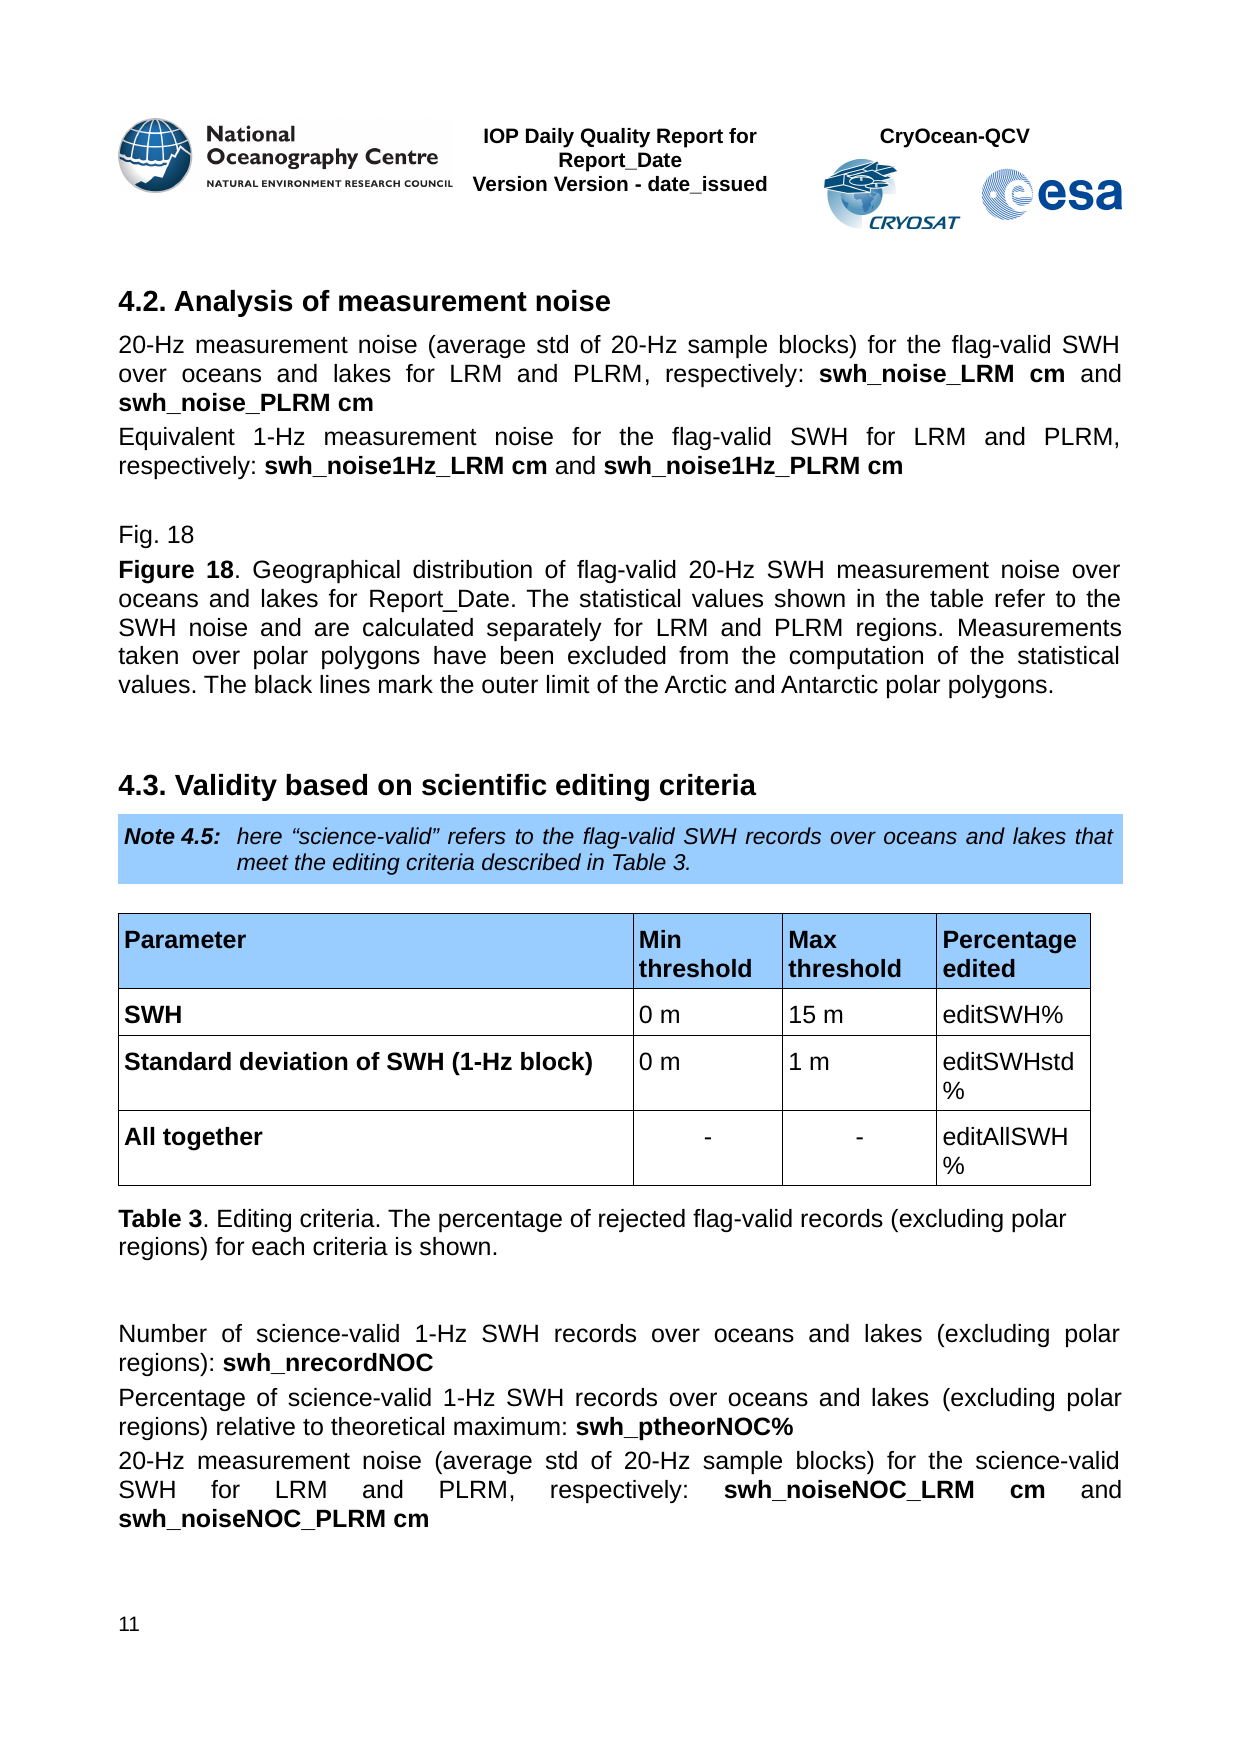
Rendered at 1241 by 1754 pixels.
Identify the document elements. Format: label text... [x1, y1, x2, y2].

text 20-Hz measurement noise (average std of 20-Hz sample blocks) for the flag-valid SWH over oceans and lakes for LRM and PLRM, respectively: swh_noise_LRM cm and swh_noise_PLRM cm [118, 330, 1122, 416]
table_cell All together [119, 1111, 633, 1185]
text Percentage of science-valid 1-Hz SWH records over oceans and lakes (excluding polar regions) relative to theoretical maximum: swh_ptheorNOC% [118, 1383, 1122, 1440]
text 4.3. Validity based on scientific editing criteria [118, 768, 1122, 802]
table_cell 1 m [783, 1036, 936, 1110]
table_cell editAllSWH% [937, 1111, 1090, 1185]
table_cell editSWH% [937, 989, 1090, 1035]
picture [981, 167, 1123, 220]
picture [118, 118, 453, 193]
text Table 3. Editing criteria. The percentage of rejected flag-valid records (excluding polar regions) for each criteria is shown. [118, 1203, 1122, 1261]
table_header Min threshold [634, 914, 782, 988]
text Equivalent 1-Hz measurement noise for the flag-valid SWH for LRM and PLRM, respectively: swh_noise1Hz_LRM cm and swh_noise1Hz_PLRM cm [118, 422, 1122, 480]
table_header Max threshold [783, 914, 936, 988]
table_cell 0 m [634, 989, 782, 1035]
picture [823, 159, 961, 229]
text Number of science-valid 1-Hz SWH records over oceans and lakes (excluding polar regions): swh_nrecordNOC [118, 1319, 1122, 1377]
table_cell SWH [119, 989, 633, 1035]
text 20-Hz measurement noise (average std of 20-Hz sample blocks) for the science-valid SWH for LRM and PLRM, respectively: swh_noiseNOC_LRM cm and swh_noiseNOC_PLRM cm [118, 1446, 1122, 1532]
table_cell Standard deviation of SWH (1-Hz block) [119, 1036, 633, 1110]
table_cell 0 m [634, 1036, 782, 1110]
text Figure 18. Geographical distribution of flag-valid 20-Hz SWH measurement noise over oceans and lakes for Report_Date. The statistical values shown in the table refer to the SWH noise and are calculated separately for LRM and PLRM regions. Measurements taken over polar polygons have been excluded from the computation of the statistical values. The black lines mark the outer limit of the Arctic and Antarctic polar polygons. [118, 555, 1122, 699]
table_cell editSWHstd% [937, 1036, 1090, 1110]
text Fig. 18 [118, 520, 1122, 549]
table_header Note 4.5: [118, 814, 231, 884]
table_cell - [783, 1111, 936, 1185]
text 4.2. Analysis of measurement noise [118, 284, 1122, 318]
table_header Percentage edited [937, 914, 1090, 988]
table_header Parameter [119, 914, 633, 988]
table_header here “science-valid” refers to the flag-valid SWH records over oceans and lakes that meet the editing criteria described in Table 3. [231, 814, 1123, 884]
table_cell 15 m [783, 989, 936, 1035]
table_cell - [634, 1111, 782, 1185]
